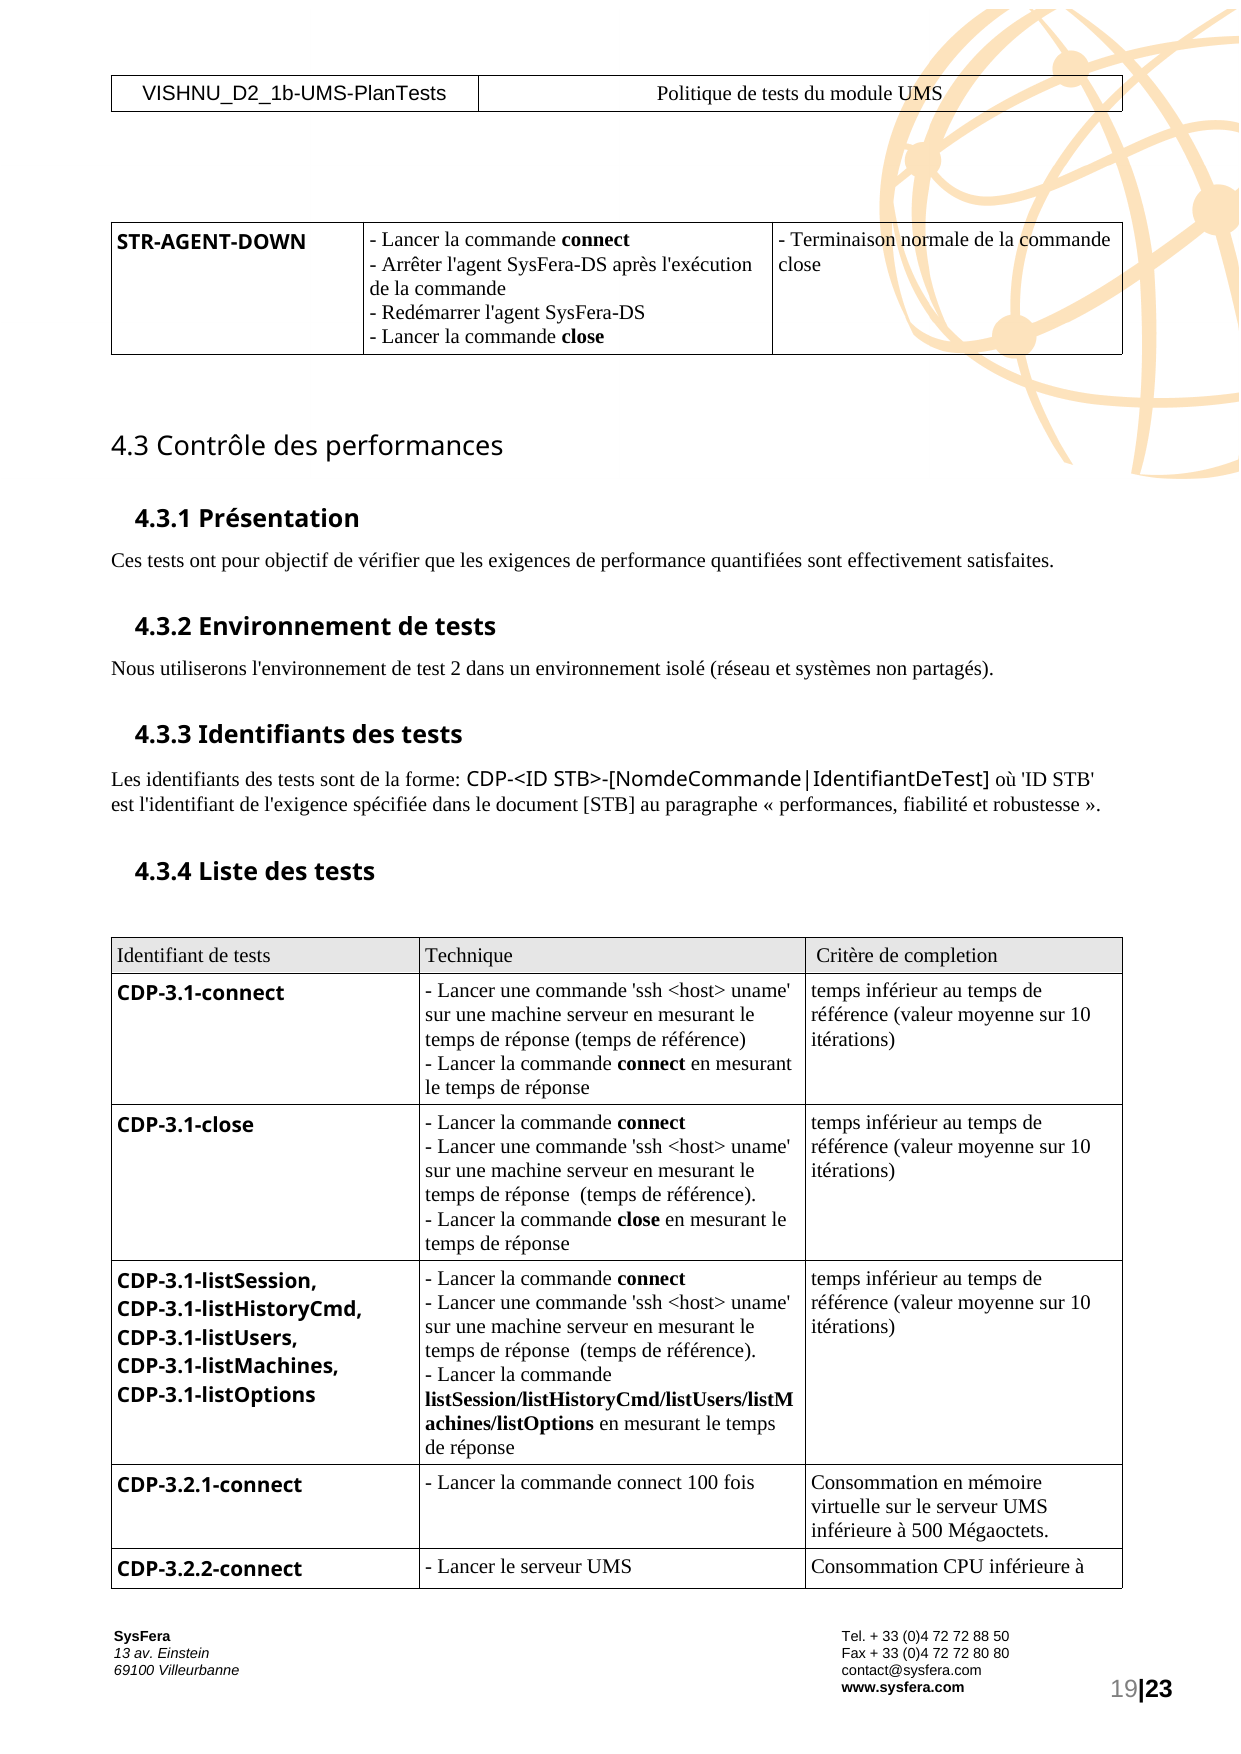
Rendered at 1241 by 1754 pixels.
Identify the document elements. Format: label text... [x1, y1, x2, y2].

table_cell Consommation CPU inférieure à 10%. [806, 1549, 1122, 1588]
table_header Identifiant de tests [112, 938, 419, 972]
picture [1, 9, 1239, 479]
table_cell - Lancer le serveur UMS [420, 1549, 805, 1588]
subtitle Environnement de tests [134, 609, 1122, 643]
table_cell CDP-3.1-connect [112, 974, 419, 1104]
subtitle Liste des tests [134, 854, 1122, 888]
table_header Technique [420, 938, 805, 972]
table_cell - Lancer une commande 'ssh <host> uname' sur une machine serveur en mesurant le temps de réponse (temps de référence) - Lancer la commande connect en mesurant le temps de réponse [420, 974, 805, 1104]
text Ces tests ont pour objectif de vérifier que les exigences de performance quantifiées sont effectivement satisfaites. [111, 547, 1122, 572]
table_cell Consommation en mémoire virtuelle sur le serveur UMS inférieure à 500 Mégaoctets. [806, 1465, 1122, 1548]
table_cell - Lancer la commande connect - Lancer une commande 'ssh <host> uname' sur une machine serveur en mesurant le temps de réponse (temps de référence). - Lancer la commande listSession/listHistoryCmd/listUsers/listMachines/listOptions en mesurant le temps de réponse [420, 1261, 805, 1464]
table_header Critère de completion [806, 938, 1122, 972]
table_cell CDP-3.1-listSession, CDP-3.1-listHistoryCmd, CDP-3.1-listUsers, CDP-3.1-listMachines, CDP-3.1-listOptions [112, 1261, 419, 1464]
text Les identifiants des tests sont de la forme: CDP-<ID STB>-[NomdeCommande|IdentifiantDeTest] où 'ID STB' est l'identifiant de l'exigence spécifiée dans le document [STB] au paragraphe « performances, fiabilité et robustesse ». [111, 764, 1122, 816]
table_cell temps inférieur au temps de référence (valeur moyenne sur 10 itérations) [806, 1105, 1122, 1260]
table_cell - Lancer la commande connect - Lancer une commande 'ssh <host> uname' sur une machine serveur en mesurant le temps de réponse (temps de référence). - Lancer la commande close en mesurant le temps de réponse [420, 1105, 805, 1260]
subtitle Présentation [134, 501, 1122, 535]
table_cell temps inférieur au temps de référence (valeur moyenne sur 10 itérations) [806, 1261, 1122, 1464]
text Nous utiliserons l'environnement de test 2 dans un environnement isolé (réseau et systèmes non partagés). [111, 656, 1122, 680]
table_cell - Lancer la commande connect 100 fois [420, 1465, 805, 1548]
subtitle Identifiants des tests [134, 717, 1122, 751]
table_cell CDP-3.2.2-connect [112, 1549, 419, 1588]
table_cell CDP-3.1-close [112, 1105, 419, 1260]
table_cell temps inférieur au temps de référence (valeur moyenne sur 10 itérations) [806, 974, 1122, 1104]
table_cell CDP-3.2.1-connect [112, 1465, 419, 1548]
